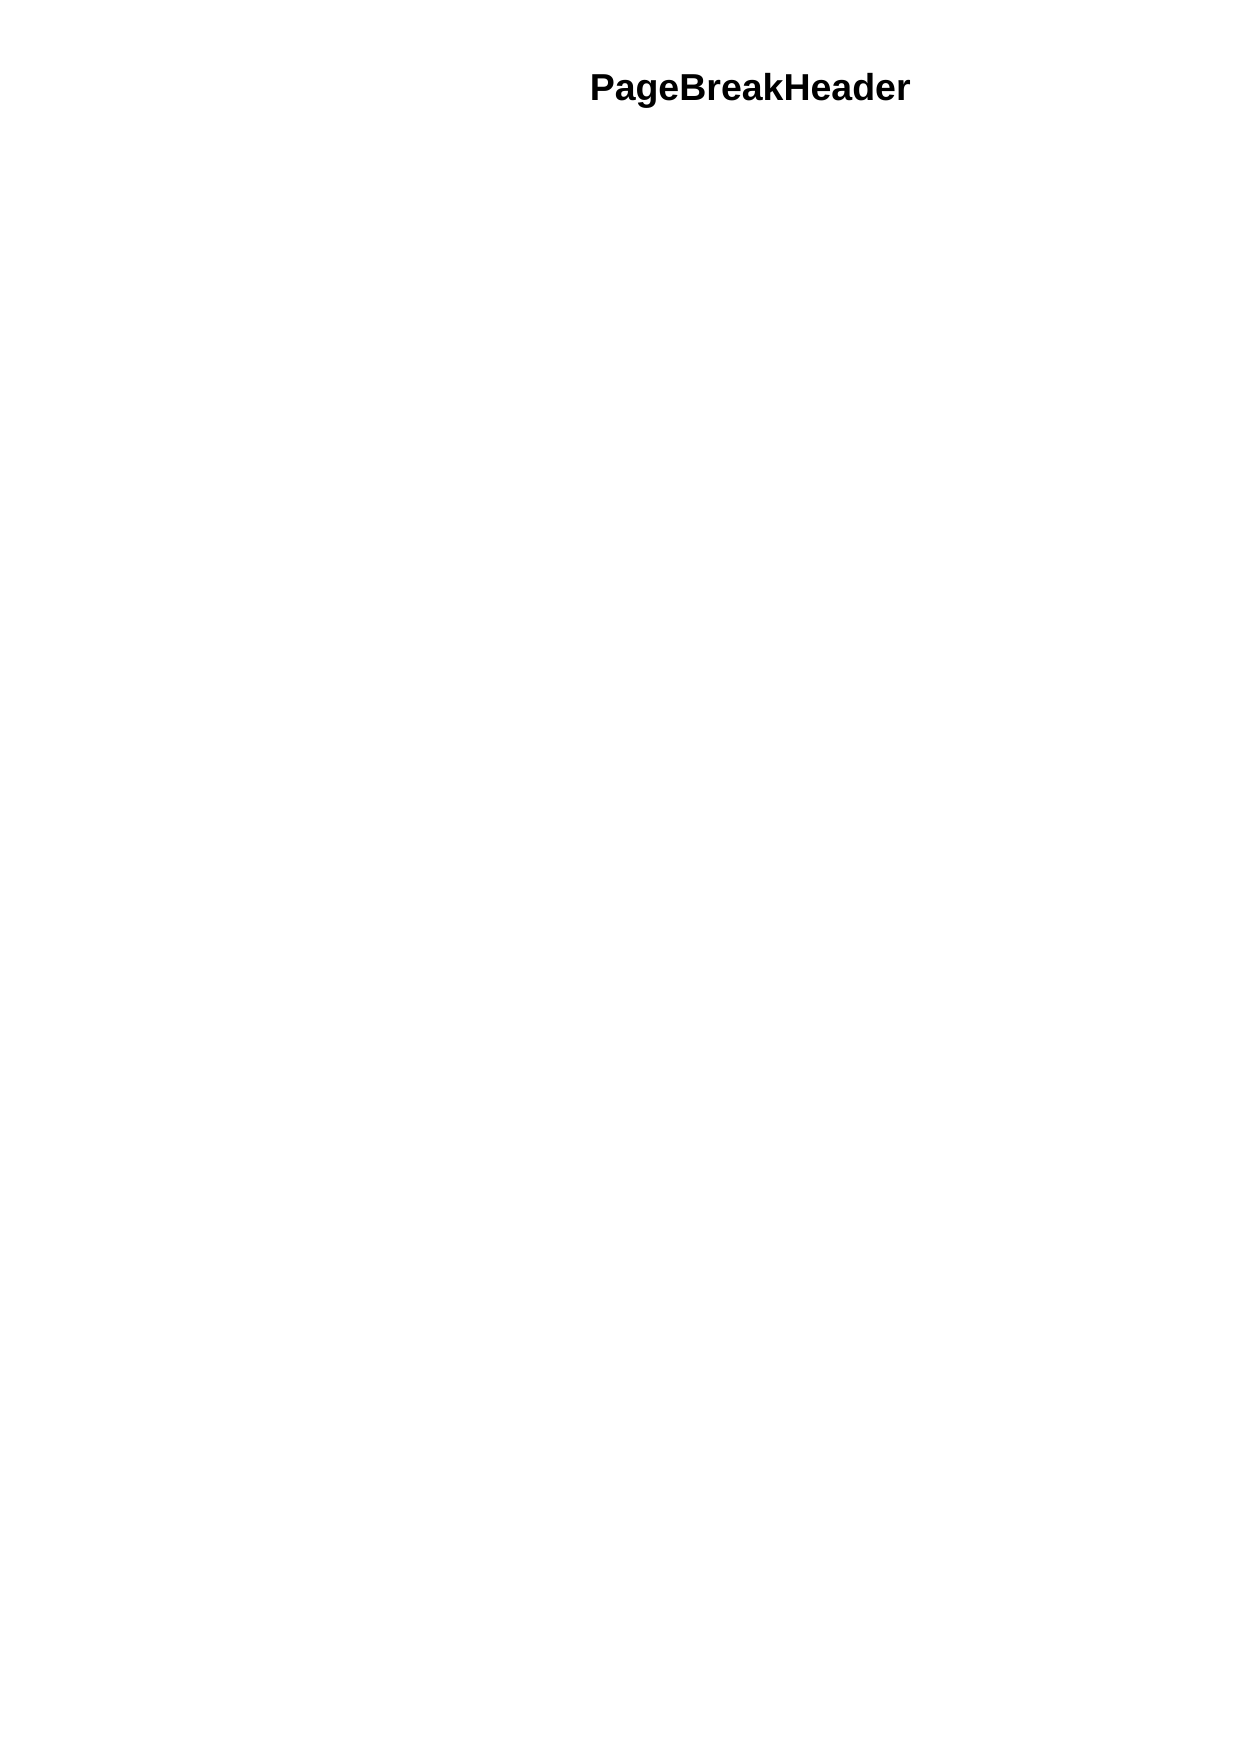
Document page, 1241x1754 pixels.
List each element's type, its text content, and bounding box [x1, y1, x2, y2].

text PageBreakHeader [319, 65, 1181, 108]
